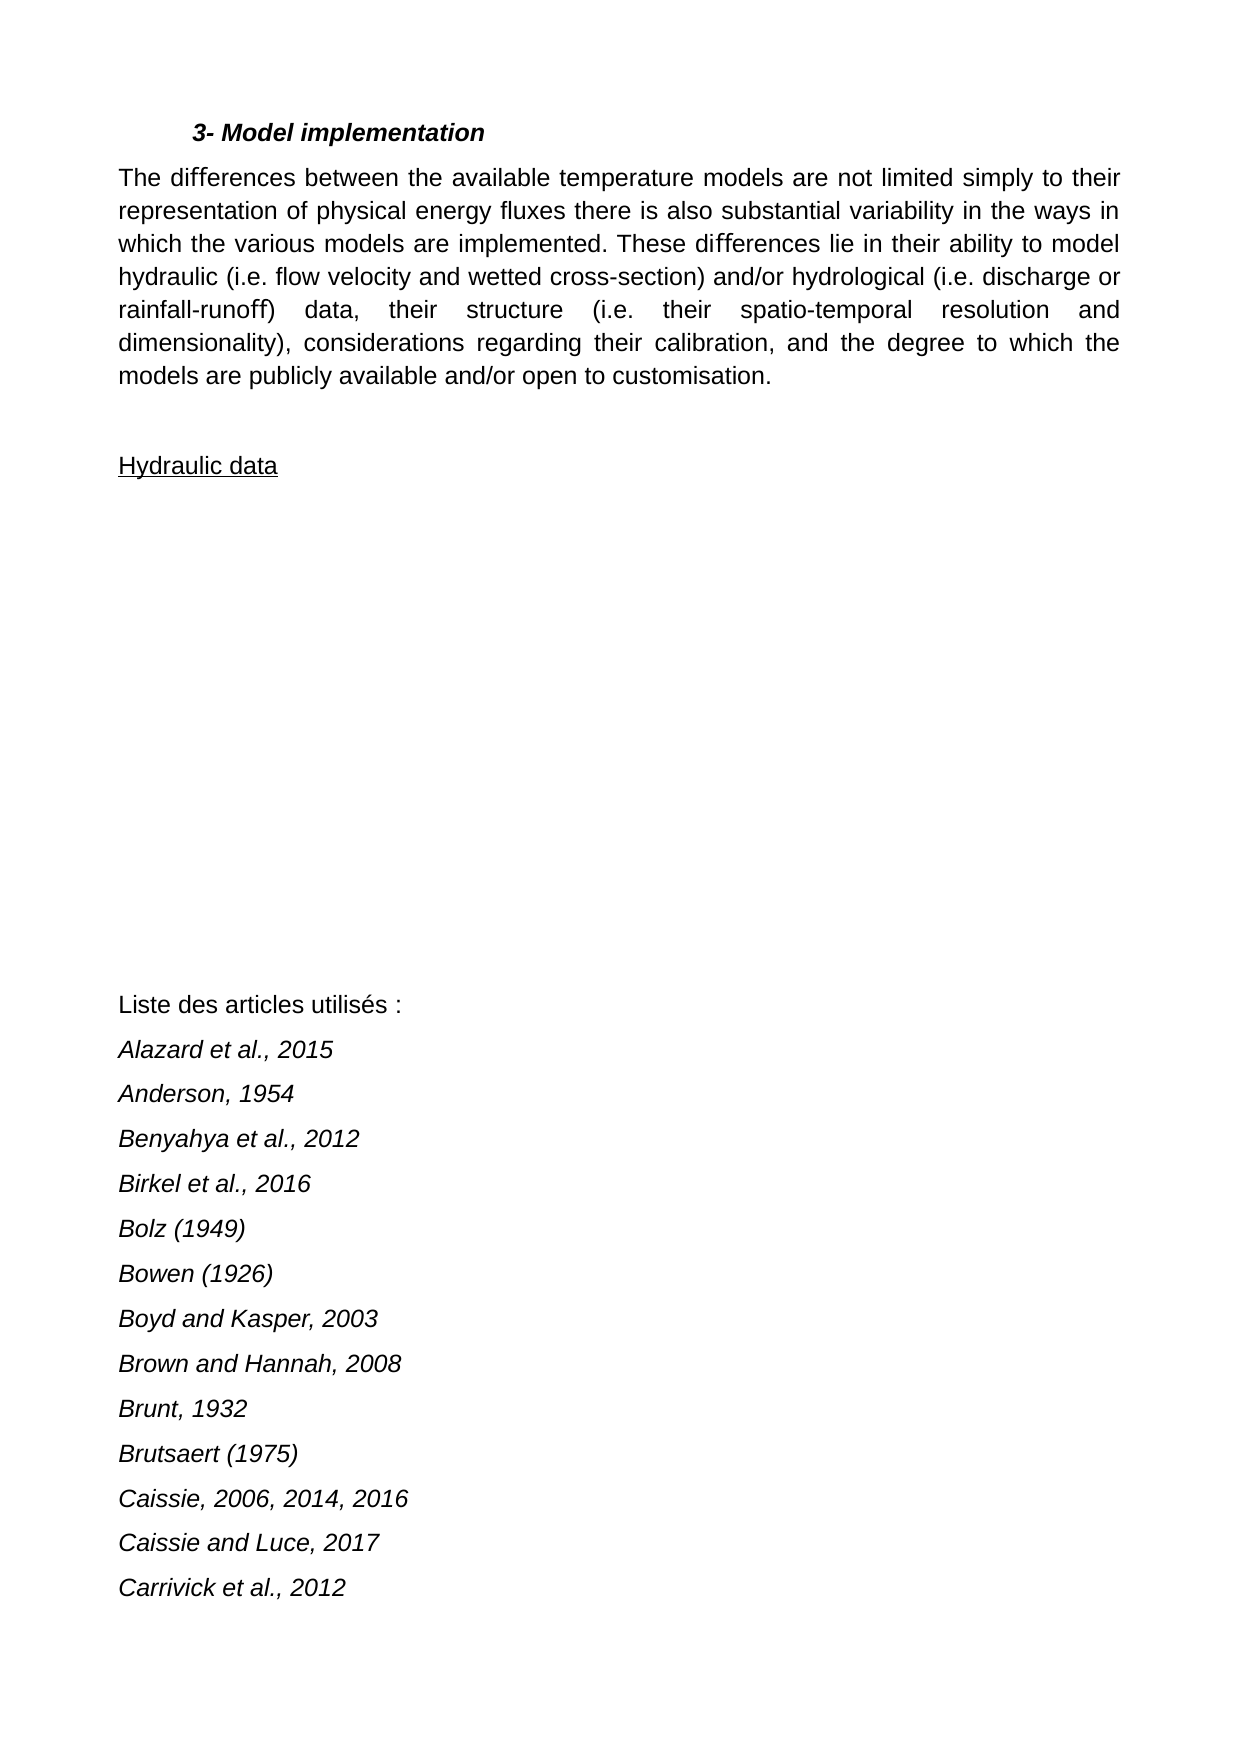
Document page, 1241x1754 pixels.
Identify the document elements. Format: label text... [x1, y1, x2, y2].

text Benyahya et al., 2012 [118, 1124, 1122, 1153]
text Brunt, 1932 [118, 1394, 1122, 1422]
text Brutsaert (1975) [118, 1439, 1122, 1467]
text Brown and Hannah, 2008 [118, 1349, 1122, 1378]
text Hydraulic data [118, 451, 1122, 480]
text Alazard et al., 2015 [118, 1034, 1122, 1063]
text 3- Model implementation [118, 118, 1122, 147]
text Anderson, 1954 [118, 1079, 1122, 1108]
text Birkel et al., 2016 [118, 1169, 1122, 1198]
text Liste des articles utilisés : [118, 990, 1122, 1018]
text The diﬀerences between the available temperature models are not limited simply to their representation of physical energy ﬂuxes there is also substantial variability in the ways in which the various models are implemented. These diﬀerences lie in their ability to model hydraulic (i.e. ﬂow velocity and wetted cross-section) and/or hydrological (i.e. discharge or rainfall-runoﬀ) data, their structure (i.e. their spatio-temporal resolution and dimensionality), considerations regarding their calibration, and the degree to which the models are publicly available and/or open to customisation. [118, 163, 1122, 390]
text Bowen (1926) [118, 1259, 1122, 1288]
text Caissie, 2006, 2014, 2016 [118, 1483, 1122, 1512]
text Carrivick et al., 2012 [118, 1573, 1122, 1602]
text Boyd and Kasper, 2003 [118, 1304, 1122, 1333]
text Caissie and Luce, 2017 [118, 1528, 1122, 1557]
text Bolz (1949) [118, 1214, 1122, 1243]
